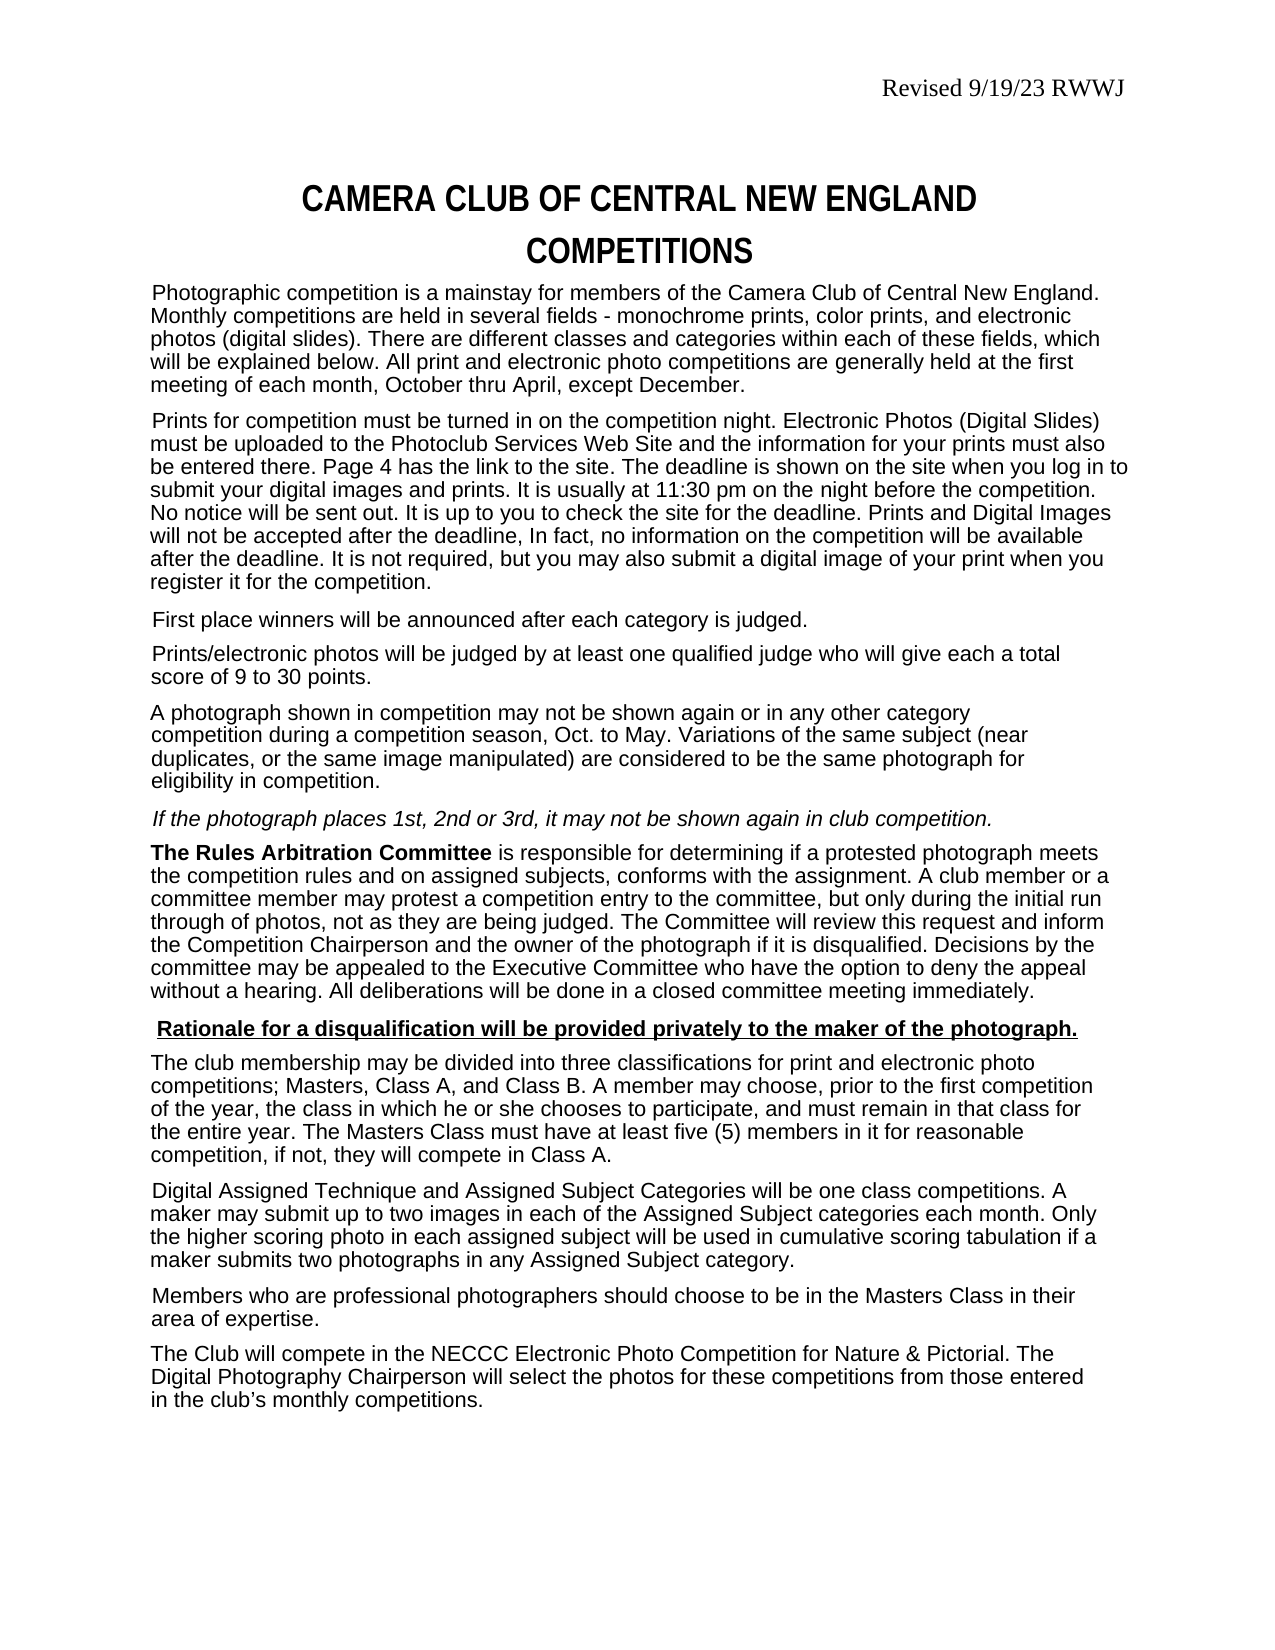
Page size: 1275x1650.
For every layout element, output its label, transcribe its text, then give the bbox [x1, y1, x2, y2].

text Digital Assigned Technique and Assigned Subject Categories will be one class competitions. A maker may submit up to two images in each of the Assigned Subject categories each month. Only the higher scoring photo in each assigned subject will be used in cumulative scoring tabulation if a maker submits two photographs in any Assigned Subject category. [150, 1180, 1114, 1272]
text Rationale for a disqualification will be provided privately to the maker of the photograph. [157, 1016, 1131, 1041]
text Prints/electronic photos will be judged by at least one qualified judge who will give each a total score of 9 to 30 points. [151, 643, 1109, 689]
text Prints for competition must be turned in on the competition night. Electronic Photos (Digital Slides) must be uploaded to the Photoclub Services Web Site and the information for your prints must also be entered there. Page 4 has the link to the site. The deadline is shown on the site when you log in to submit your digital images and prints. It is usually at 11:30 pm on the night before the competition. No notice will be sent out. It is up to you to check the site for the deadline. Prints and Digital Images will not be accepted after the deadline, In fact, no information on the competition will be available after the deadline. It is not required, but you may also submit a digital image of your print when you register it for the competition. [150, 410, 1129, 594]
text The Club will compete in the NECCC Electronic Photo Competition for Nature & Pictorial. The Digital Photography Chairperson will select the photos for these competitions from those entered in the club’s monthly competitions. [150, 1343, 1103, 1412]
text If the photograph places 1st, 2nd or 3rd, it may not be shown again in club competition. [152, 806, 1131, 832]
text Revised 9/19/23 RWWJ [150, 73, 1124, 101]
text Photographic competition is a mainstay for members of the Camera Club of Central New England. Monthly competitions are held in several fields - monochrome prints, color prints, and electronic photos (digital slides). There are different classes and categories within each of these fields, which will be explained below. All print and electronic photo competitions are generally held at the first meeting of each month, October thru April, except December. [150, 282, 1124, 397]
text CAMERA CLUB OF CENTRAL NEW ENGLAND COMPETITIONS [186, 176, 1093, 271]
text First place winners will be announced after each category is judged. [152, 607, 1131, 632]
text A photograph shown in competition may not be shown again or in any other category competition during a competition season, Oct. to May. Variations of the same subject (near duplicates, or the same image manipulated) are considered to be the same photograph for eligibility in competition. [150, 702, 1072, 794]
text The Rules Arbitration Committee is responsible for determining if a protested photograph meets the competition rules and on assigned subjects, conforms with the assignment. A club member or a committee member may protest a competition entry to the committee, but only during the initial run through of photos, not as they are being judged. The Committee will review this request and inform the Competition Chairperson and the owner of the photograph if it is disqualified. Decisions by the committee may be appealed to the Executive Committee who have the option to deny the appeal without a hearing. All deliberations will be done in a closed committee meeting immediately. [150, 842, 1116, 1003]
text Members who are professional photographers should choose to be in the Masters Class in their area of expertise. [151, 1285, 1124, 1331]
text The club membership may be divided into three classifications for print and electronic photo competitions; Masters, Class A, and Class B. A member may choose, prior to the first competition of the year, the class in which he or she chooses to participate, and must remain in that class for the entire year. The Masters Class must have at least five (5) members in it for reasonable competition, if not, they will compete in Class A. [150, 1052, 1117, 1167]
